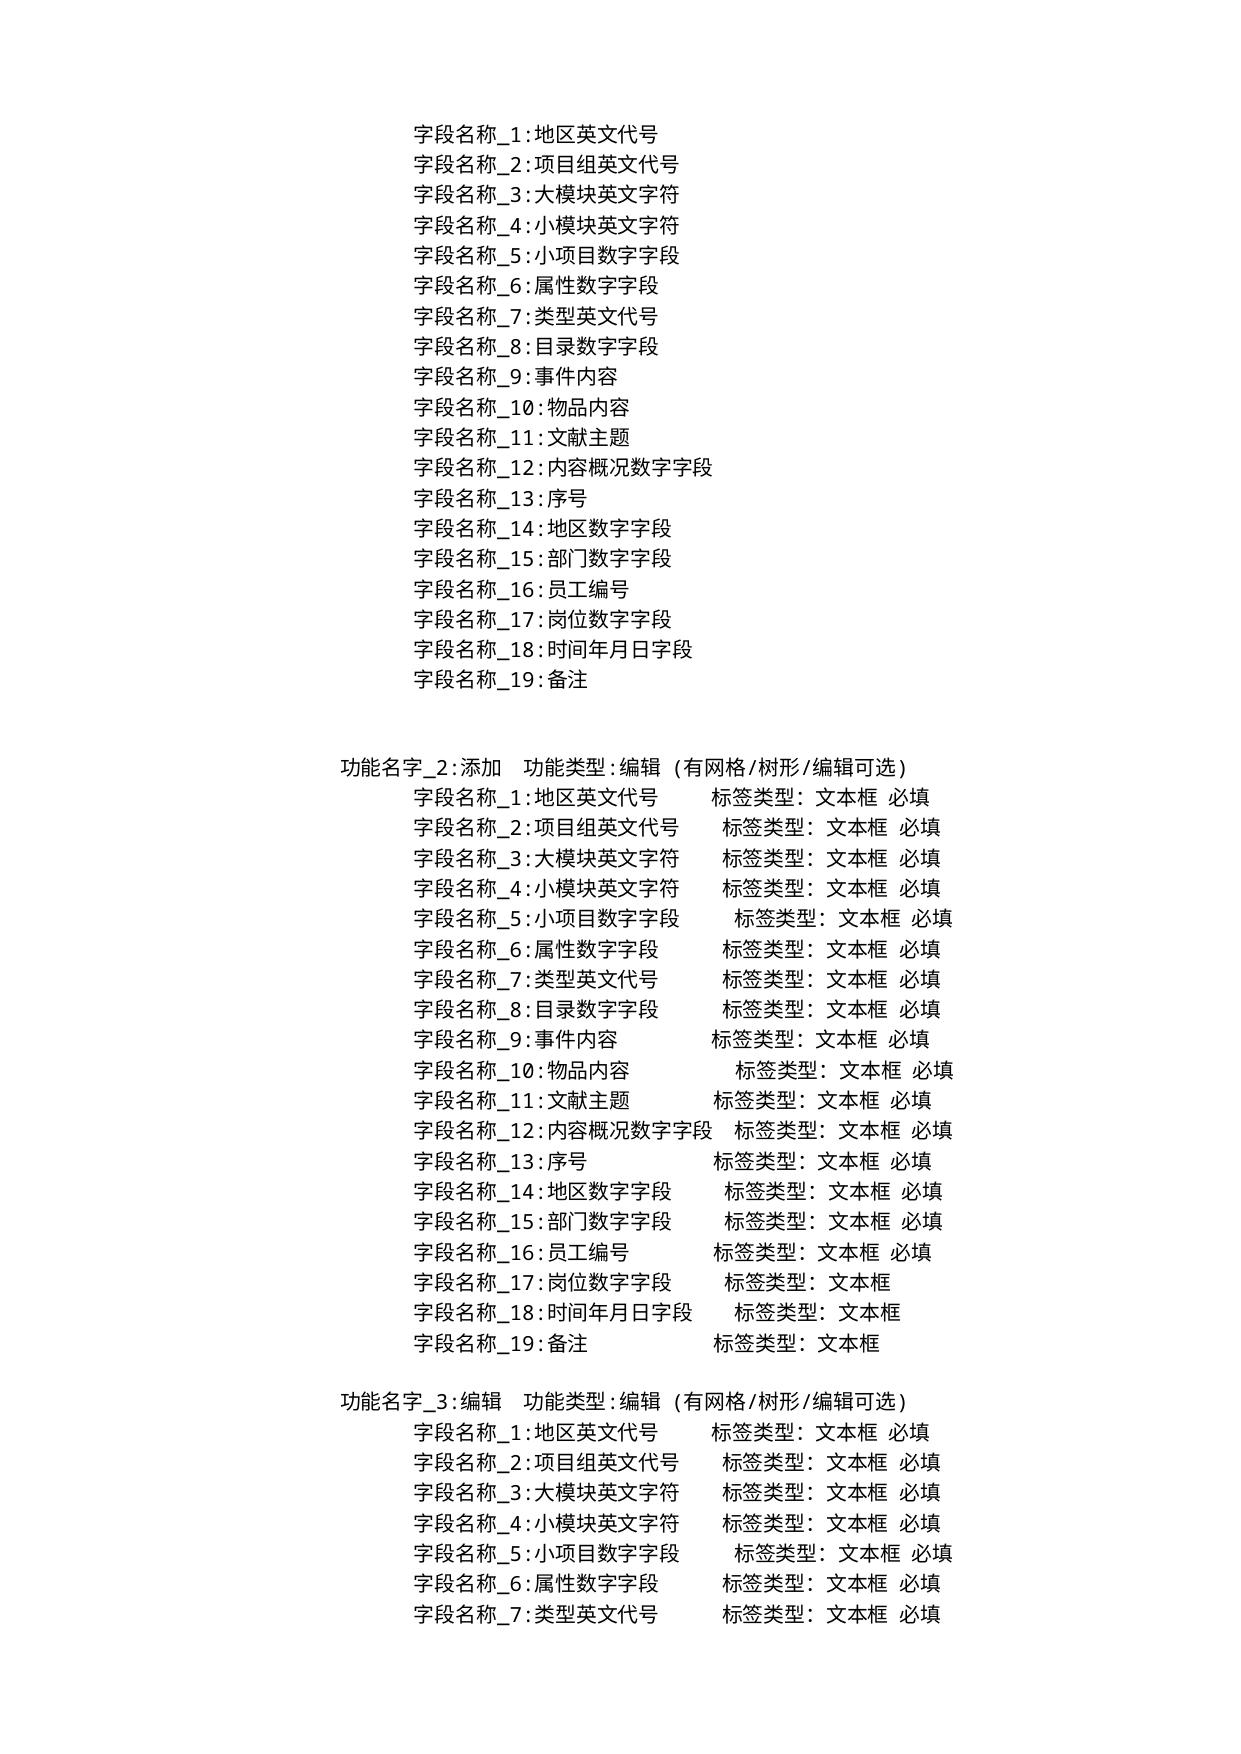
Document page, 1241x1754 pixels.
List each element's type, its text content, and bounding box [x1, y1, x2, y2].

text 字段名称_8:目录数字字段 [118, 330, 1122, 361]
text 字段名称_5:小项目数字字段 标签类型：文本框 必填 [118, 902, 1122, 933]
text 字段名称_18:时间年月日字段 [118, 633, 1122, 664]
text 字段名称_15:部门数字字段 [118, 542, 1122, 573]
text 字段名称_12:内容概况数字字段 [118, 452, 1122, 482]
text 字段名称_6:属性数字字段 标签类型：文本框 必填 [118, 1567, 1122, 1598]
text 功能名字_3:编辑 功能类型:编辑 (有网格/树形/编辑可选) [118, 1386, 1122, 1416]
text 字段名称_17:岗位数字字段 标签类型：文本框 [118, 1266, 1122, 1297]
text 字段名称_3:大模块英文字符 [118, 179, 1122, 209]
text 字段名称_14:地区数字字段 [118, 512, 1122, 542]
text 字段名称_13:序号 标签类型：文本框 必填 [118, 1145, 1122, 1175]
text 字段名称_2:项目组英文代号 标签类型：文本框 必填 [118, 1446, 1122, 1477]
text 字段名称_2:项目组英文代号 [118, 148, 1122, 179]
text 字段名称_7:类型英文代号 标签类型：文本框 必填 [118, 963, 1122, 993]
text 功能名字_2:添加 功能类型:编辑 (有网格/树形/编辑可选) [118, 751, 1122, 781]
text 字段名称_7:类型英文代号 标签类型：文本框 必填 [118, 1598, 1122, 1628]
text 字段名称_8:目录数字字段 标签类型：文本框 必填 [118, 993, 1122, 1024]
text 字段名称_3:大模块英文字符 标签类型：文本框 必填 [118, 842, 1122, 872]
text 字段名称_5:小项目数字字段 [118, 239, 1122, 270]
text 字段名称_9:事件内容 标签类型：文本框 必填 [118, 1024, 1122, 1054]
text 字段名称_6:属性数字字段 [118, 270, 1122, 300]
text 字段名称_2:项目组英文代号 标签类型：文本框 必填 [118, 812, 1122, 842]
text 字段名称_1:地区英文代号 标签类型：文本框 必填 [118, 1416, 1122, 1446]
text 字段名称_18:时间年月日字段 标签类型：文本框 [118, 1297, 1122, 1327]
text 字段名称_10:物品内容 [118, 391, 1122, 421]
text 字段名称_13:序号 [118, 482, 1122, 512]
text 字段名称_11:文献主题 [118, 421, 1122, 452]
text 字段名称_4:小模块英文字符 标签类型：文本框 必填 [118, 872, 1122, 902]
text 字段名称_1:地区英文代号 [118, 118, 1122, 148]
text 字段名称_19:备注 [118, 664, 1122, 694]
text 字段名称_11:文献主题 标签类型：文本框 必填 [118, 1084, 1122, 1115]
text 字段名称_6:属性数字字段 标签类型：文本框 必填 [118, 933, 1122, 963]
text 字段名称_16:员工编号 [118, 573, 1122, 603]
text 字段名称_7:类型英文代号 [118, 300, 1122, 330]
text 字段名称_14:地区数字字段 标签类型：文本框 必填 [118, 1175, 1122, 1206]
text 字段名称_16:员工编号 标签类型：文本框 必填 [118, 1236, 1122, 1266]
text 字段名称_19:备注 标签类型：文本框 [118, 1327, 1122, 1357]
text 字段名称_1:地区英文代号 标签类型：文本框 必填 [118, 781, 1122, 812]
text 字段名称_5:小项目数字字段 标签类型：文本框 必填 [118, 1537, 1122, 1567]
text 字段名称_3:大模块英文字符 标签类型：文本框 必填 [118, 1477, 1122, 1507]
text 字段名称_17:岗位数字字段 [118, 603, 1122, 633]
text 字段名称_4:小模块英文字符 [118, 209, 1122, 239]
text 字段名称_12:内容概况数字字段 标签类型：文本框 必填 [118, 1115, 1122, 1145]
text 字段名称_10:物品内容 标签类型：文本框 必填 [118, 1054, 1122, 1084]
text 字段名称_4:小模块英文字符 标签类型：文本框 必填 [118, 1507, 1122, 1537]
text 字段名称_9:事件内容 [118, 361, 1122, 391]
text 字段名称_15:部门数字字段 标签类型：文本框 必填 [118, 1206, 1122, 1236]
